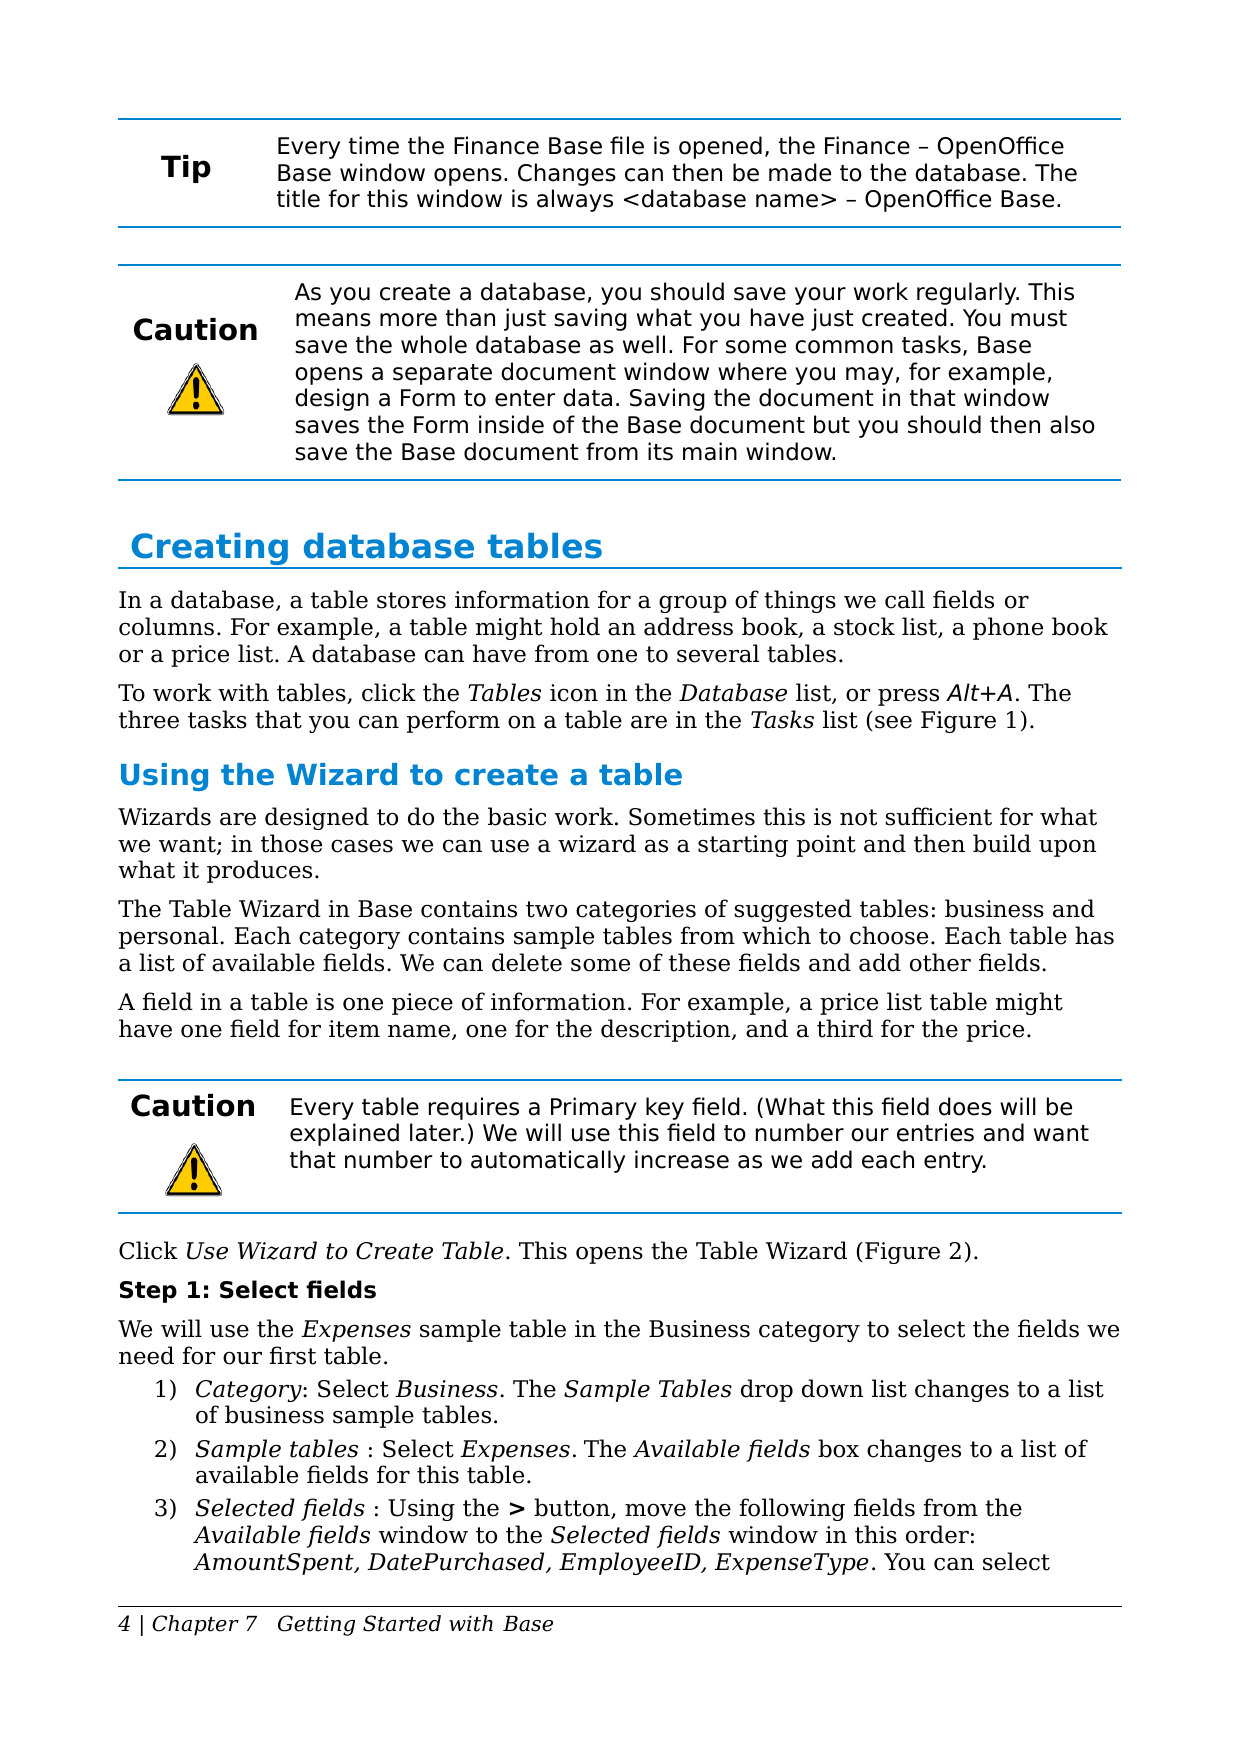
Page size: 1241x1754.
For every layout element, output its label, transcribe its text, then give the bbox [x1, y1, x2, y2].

text To work with tables, click the Tables icon in the Database list, or press Alt+A. The three tasks that you can perform on a table are in the Tasks list (see Figure 1). [118, 680, 1122, 733]
list We will use the Expenses sample table in the Business category to select the fields we need for our first table. [118, 1316, 1122, 1369]
text Click Use Wizard to Create Table. This opens the Table Wizard (Figure 2). [118, 1238, 1122, 1264]
list Selected fields : Using the > button, move the following fields from the Available fields window to the Selected fields window in this order: AmountSpent, DatePurchased, EmployeeID, ExpenseType. You can select [177, 1495, 1122, 1575]
picture [163, 359, 228, 419]
subtitle Using the Wizard to create a table [118, 758, 1122, 792]
text Step 1: Select fields [118, 1277, 1122, 1304]
list Category: Select Business. The Sample Tables drop down list changes to a list of business sample tables. [177, 1376, 1122, 1429]
table_header Every time the Finance Base file is opened, the Finance – OpenOffice Base window opens. Changes can then be made to the database. The title for this window is always <database name> – OpenOffice Base. [255, 120, 1121, 226]
list Sample tables : Select Expenses. The Available fields box changes to a list of available fields for this table. [177, 1436, 1122, 1489]
table_header Every table requires a Primary key field. (What this field does will be explained later.) We will use this field to number our entries and want that number to automatically increase as we add each entry. [268, 1081, 1122, 1212]
table_header Caution [118, 1081, 268, 1212]
subtitle Creating database tables [118, 528, 1122, 567]
text The Table Wizard in Base contains two categories of suggested tables: business and personal. Each category contains sample tables from which to choose. Each table has a list of available fields. We can delete some of these fields and add other fields. [118, 897, 1122, 977]
text A field in a table is one piece of information. For example, a price list table might have one field for item name, one for the description, and a third for the price. [118, 989, 1122, 1042]
table_header As you create a database, you should save your work regularly. This means more than just saving what you have just created. You must save the whole database as well. For some common tasks, Base opens a separate document window where you may, for example, design a Form to enter data. Saving the document in that window saves the Form inside of the Base document but you should then also save the Base document from its main window. [273, 266, 1121, 478]
table_header Caution [118, 266, 273, 478]
text Wizards are designed to do the basic work. Sometimes this is not sufficient for what we want; in those cases we can use a wizard as a starting point and then build upon what it produces. [118, 804, 1122, 884]
text In a database, a table stores information for a group of things we call fields or columns. For example, a table might hold an address book, a stock list, a phone book or a price list. A database can have from one to several tables. [118, 588, 1122, 668]
table_header Tip [118, 120, 255, 226]
picture [161, 1139, 226, 1200]
